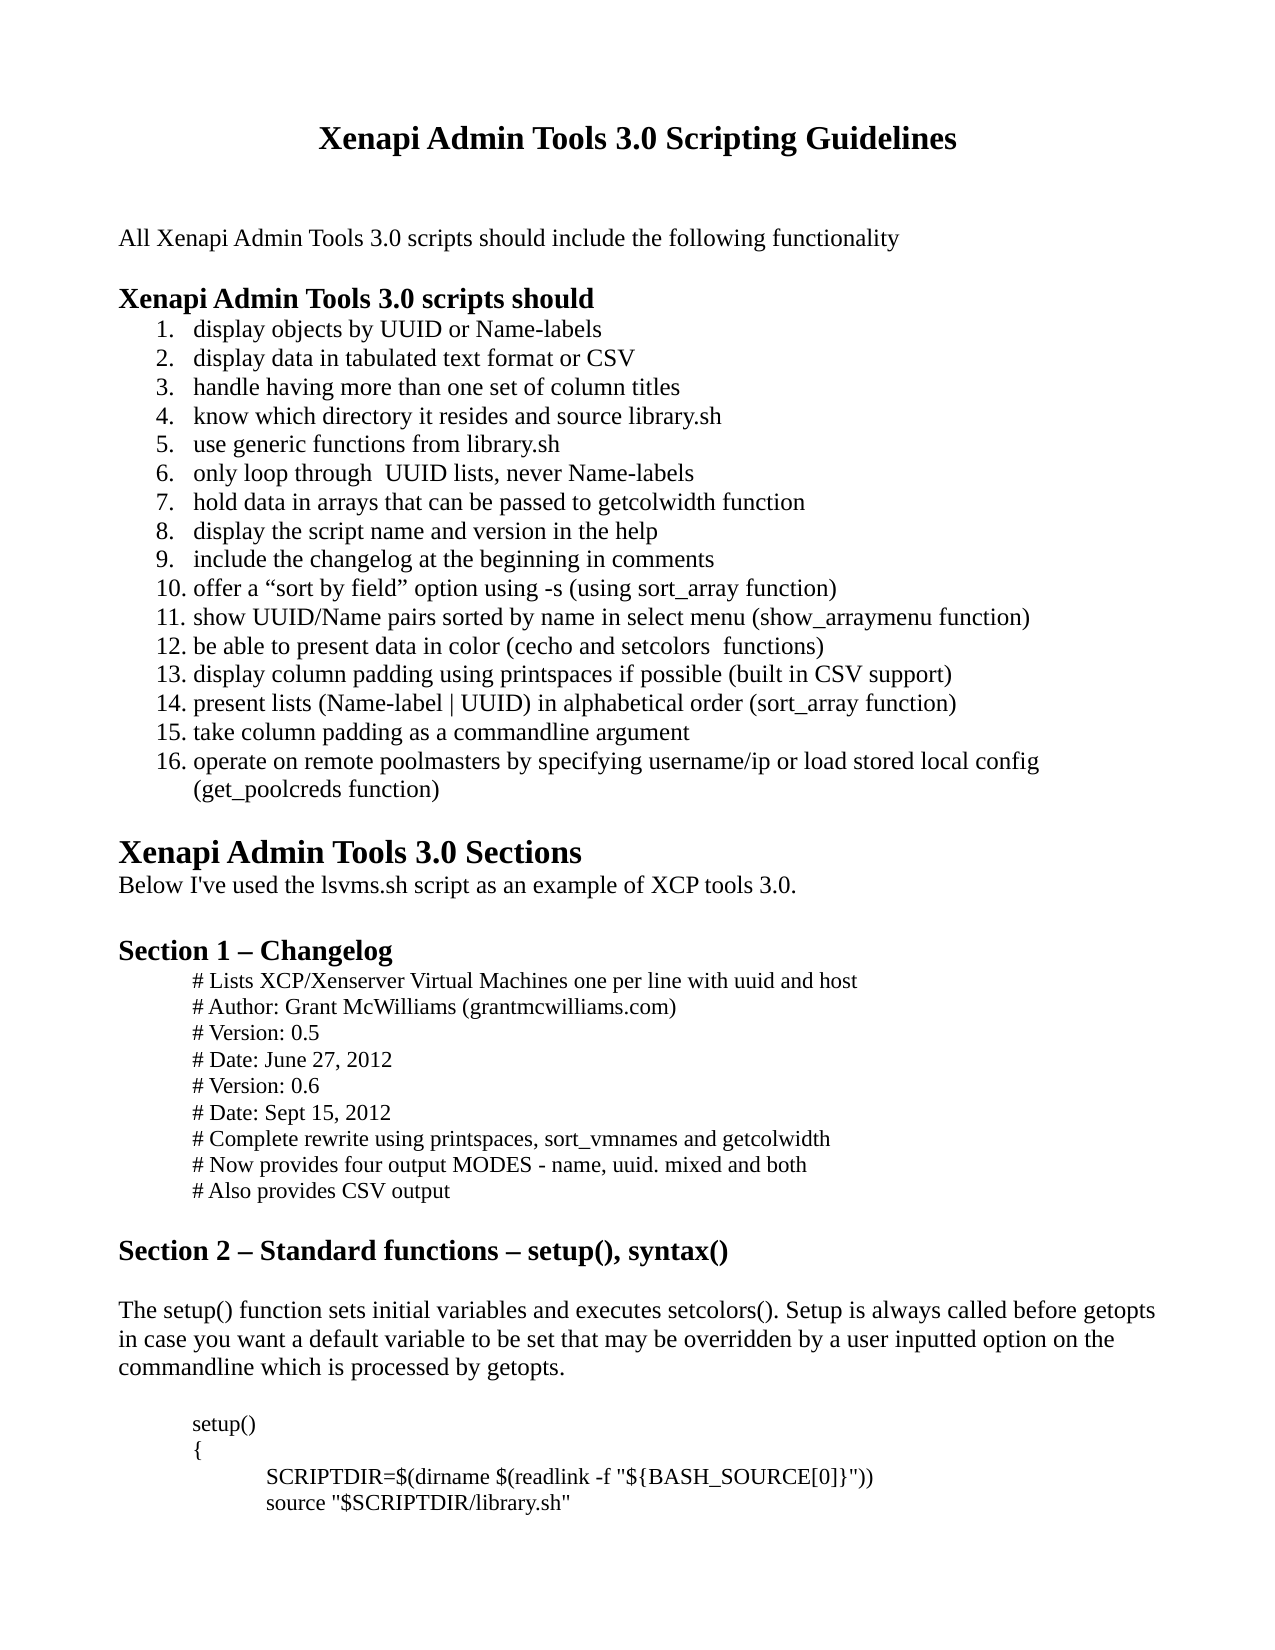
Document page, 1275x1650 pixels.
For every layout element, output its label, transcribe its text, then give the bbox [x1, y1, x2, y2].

list include the changelog at the beginning in comments [156, 544, 1157, 573]
text { [192, 1436, 1157, 1463]
text # Date: Sept 15, 2012 [192, 1098, 1157, 1125]
list display data in tabulated text format or CSV [156, 343, 1157, 372]
text SCRIPTDIR=$(dirname $(readlink -f "${BASH_SOURCE[0]}")) [192, 1463, 1157, 1489]
list be able to present data in color (cecho and setcolors functions) [156, 631, 1157, 659]
text Section 1 – Changelog [118, 933, 1157, 967]
text # Now provides four output MODES - name, uuid. mixed and both [192, 1151, 1157, 1178]
text # Lists XCP/Xenserver Virtual Machines one per line with uuid and host [192, 967, 1157, 993]
list display the script name and version in the help [156, 516, 1157, 544]
text Xenapi Admin Tools 3.0 Scripting Guidelines [118, 118, 1157, 156]
list display objects by UUID or Name-labels [156, 314, 1157, 343]
list know which directory it resides and source library.sh [156, 401, 1157, 429]
text # Version: 0.5 [192, 1019, 1157, 1046]
list hold data in arrays that can be passed to getcolwidth function [156, 487, 1157, 516]
list take column padding as a commandline argument [156, 717, 1157, 746]
list display column padding using printspaces if possible (built in CSV support) [156, 659, 1157, 688]
text setup() [192, 1410, 1157, 1436]
text # Author: Grant McWilliams (grantmcwilliams.com) [192, 993, 1157, 1019]
list handle having more than one set of column titles [156, 372, 1157, 401]
list show UUID/Name pairs sorted by name in select menu (show_arraymenu function) [156, 602, 1157, 631]
text Section 2 – Standard functions – setup(), syntax() [118, 1233, 1157, 1266]
list offer a “sort by field” option using -s (using sort_array function) [156, 573, 1157, 602]
text All Xenapi Admin Tools 3.0 scripts should include the following functionality [118, 223, 1157, 252]
text Below I've used the lsvms.sh script as an example of XCP tools 3.0. [118, 870, 1157, 899]
list use generic functions from library.sh [156, 429, 1157, 458]
list operate on remote poolmasters by specifying username/ip or load stored local config (get_poolcreds function) [156, 746, 1157, 803]
text source "$SCRIPTDIR/library.sh" [192, 1489, 1157, 1515]
text # Also provides CSV output [192, 1178, 1157, 1204]
text The setup() function sets initial variables and executes setcolors(). Setup is always called before getopts in case you want a default variable to be set that may be overridden by a user inputted option on the commandline which is processed by getopts. [118, 1295, 1157, 1381]
text # Date: June 27, 2012 [192, 1046, 1157, 1072]
text # Complete rewrite using printspaces, sort_vmnames and getcolwidth [192, 1125, 1157, 1151]
list only loop through UUID lists, never Name-labels [156, 458, 1157, 487]
text # Version: 0.6 [192, 1072, 1157, 1098]
list present lists (Name-label | UUID) in alphabetical order (sort_array function) [156, 688, 1157, 717]
text Xenapi Admin Tools 3.0 scripts should [118, 281, 1157, 314]
text Xenapi Admin Tools 3.0 Sections [118, 832, 1157, 870]
